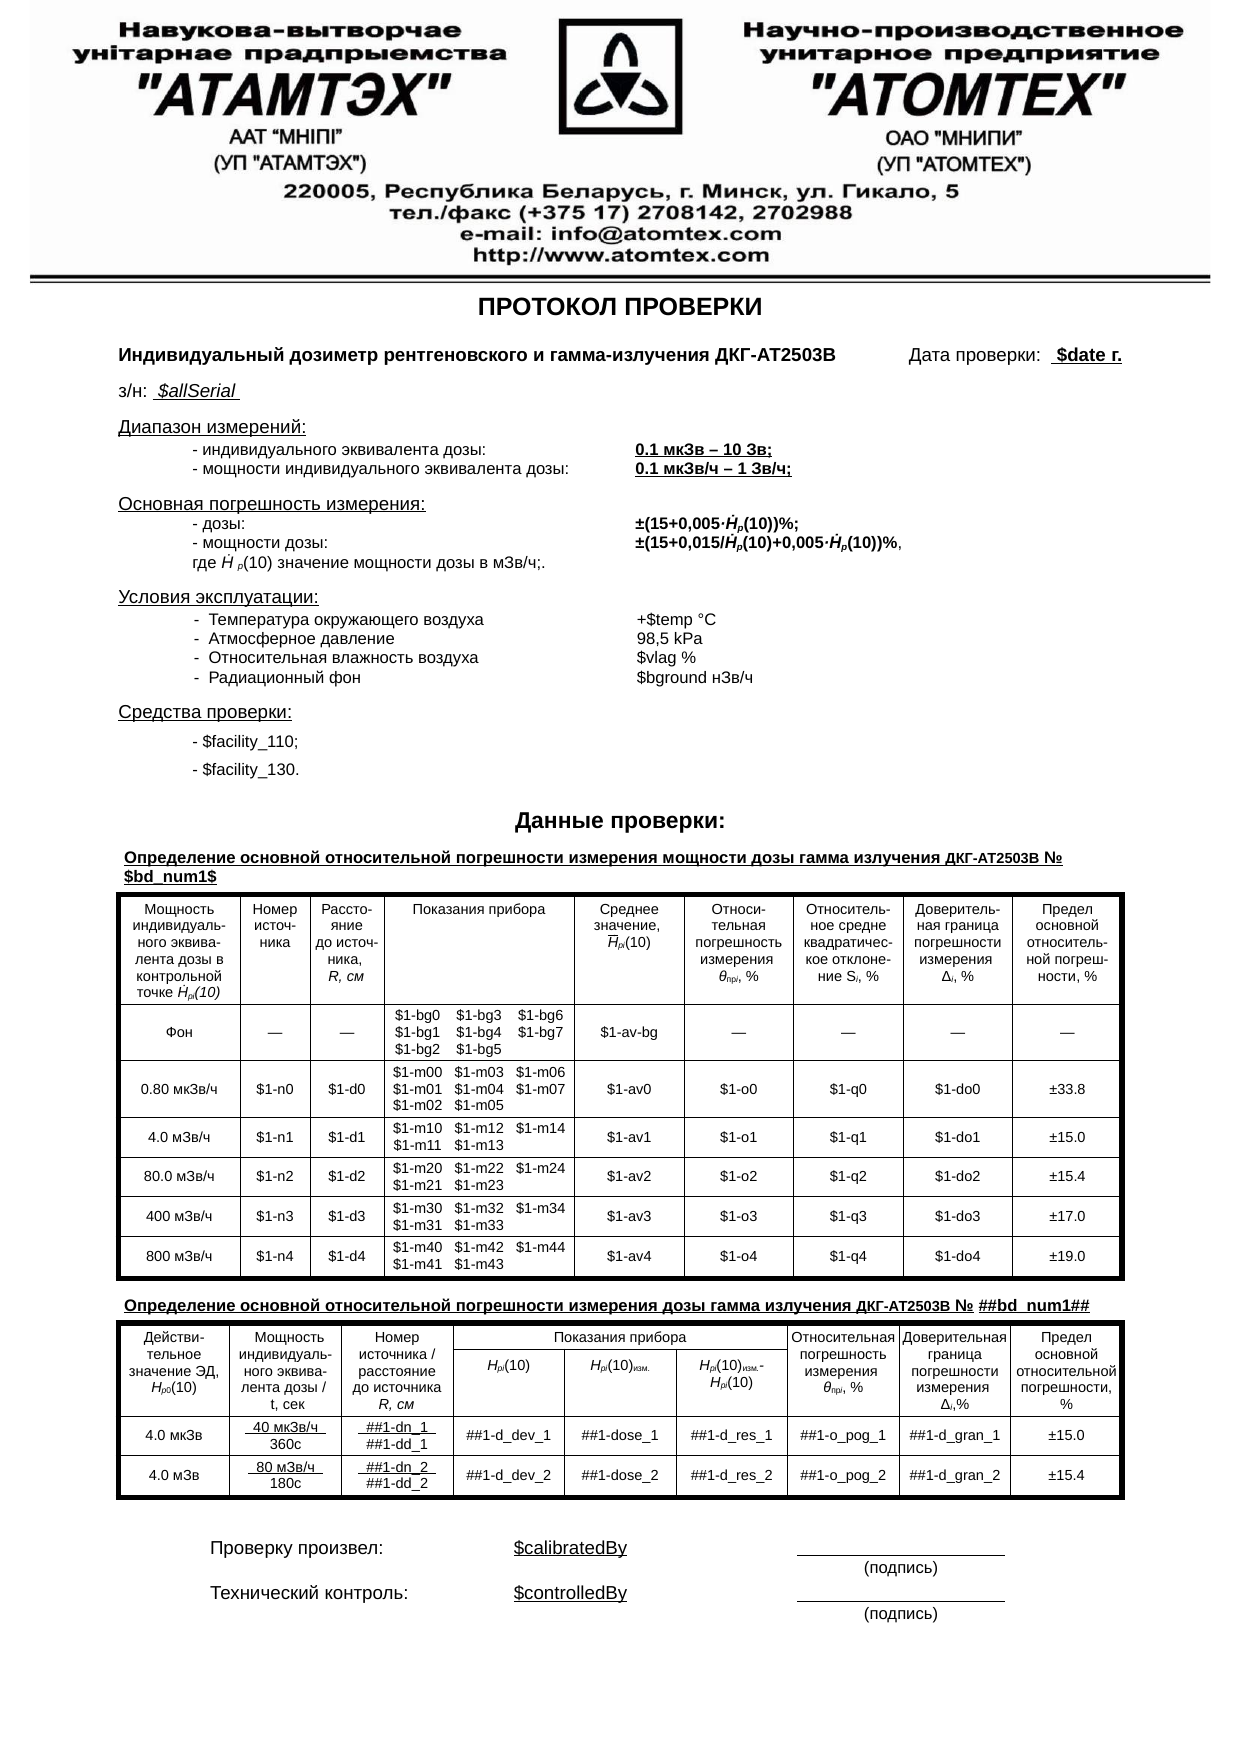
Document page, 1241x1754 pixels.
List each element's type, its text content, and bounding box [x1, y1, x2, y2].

text з/н: $allSerial [118, 380, 1122, 402]
table_cell 40 мкЗв/ч 360c [230, 1417, 341, 1455]
table_cell Номер источ-ника [241, 897, 310, 1004]
text - индивидуального эквивалента дозы: 0.1 мкЗв – 10 Зв; [118, 437, 1122, 459]
table_cell 80 мЗв/ч 180c [230, 1456, 341, 1495]
table_cell $1-o0 [685, 1061, 793, 1117]
table_cell ##1-d_res_1 [677, 1417, 787, 1455]
table_cell — [904, 1005, 1012, 1060]
table_cell Доверительная граница погрешности измерения Δi,% [900, 1326, 1010, 1416]
text - Радиационный фон $bground нЗв/ч [119, 667, 1122, 687]
table_cell ##1-d_gran_1 [900, 1417, 1010, 1455]
table_cell [210, 1558, 513, 1580]
table_header $calibratedBy [514, 1534, 771, 1558]
table_cell 4.0 мЗв [121, 1456, 229, 1495]
table_cell ##1-o_pog_1 [788, 1417, 899, 1455]
table_cell ±15.0 [1013, 1118, 1119, 1157]
table_cell 0.80 мкЗв/ч [121, 1061, 240, 1117]
table_cell 4.0 мкЗв [121, 1417, 229, 1455]
table_header Проверку произвел: [210, 1534, 513, 1558]
text Условия эксплуатации: [118, 586, 1122, 608]
table_cell $1-o4 [685, 1237, 793, 1276]
table_cell ##1-d_dev_2 [454, 1456, 564, 1495]
table_cell Мощность индивидуаль-ного эквива-лента дозы в контрольной точке Ḣpi(10) [121, 897, 240, 1004]
table_cell $1-q1 [794, 1118, 903, 1157]
table_cell $1-m30 $1-m31 $1-m32 $1-m33 $1-m34 [385, 1197, 574, 1236]
table_cell $1-m10 $1-m11 $1-m12 $1-m13 $1-m14 [385, 1118, 574, 1157]
table_cell (подпись) [771, 1604, 1030, 1625]
table_cell $1-q3 [794, 1197, 903, 1236]
table_cell $1-q2 [794, 1158, 903, 1196]
table_cell Предел основной относитель-ной погреш-ности, % [1013, 897, 1119, 1004]
table_cell $1-o2 [685, 1158, 793, 1196]
table_cell $1-o3 [685, 1197, 793, 1236]
table_cell $1-m00 $1-m01 $1-m02 $1-m03 $1-m04 $1-m05 $1-m06 $1-m07 [385, 1061, 574, 1117]
table_cell — [311, 1005, 384, 1060]
table_cell $1-o1 [685, 1118, 793, 1157]
table_cell [514, 1604, 771, 1625]
table_cell $1-m20 $1-m21 $1-m22 $1-m23 $1-m24 [385, 1158, 574, 1196]
table_cell Hpi(10)изм. [565, 1350, 676, 1416]
table_cell Номер источника / расстояние до источника R, см [342, 1326, 453, 1416]
text - дозы: ±(15+0,005·Ḣp(10))%; [118, 514, 1122, 533]
table_cell ±17.0 [1013, 1197, 1119, 1236]
table_cell Фон [121, 1005, 240, 1060]
table_cell ±19.0 [1013, 1237, 1119, 1276]
table_cell $1-av3 [575, 1197, 684, 1236]
table_cell — [685, 1005, 793, 1060]
table_cell Технический контроль: [210, 1580, 513, 1604]
table_cell ±15.4 [1011, 1456, 1119, 1495]
table_cell $1-do0 [904, 1061, 1012, 1117]
table_cell ##1-o_pog_2 [788, 1456, 899, 1495]
table_cell ##1-d_dev_1 [454, 1417, 564, 1455]
table_cell 4.0 мЗв/ч [121, 1118, 240, 1157]
table_cell ±15.0 [1011, 1417, 1119, 1455]
table_cell Предел основной относительной погрешности, % [1011, 1326, 1119, 1416]
table_cell ##1-dn_2 ##1-dd_2 [342, 1456, 453, 1495]
table_cell $1-av-bg [575, 1005, 684, 1060]
text - Относительная влажность воздуха $vlag % [119, 648, 1122, 667]
picture [29, 0, 1211, 285]
text - мощности дозы: ±(15+0,015/Ḣp(10)+0,005·Ḣp(10))%, [118, 533, 1122, 552]
table_cell Относительная погрешность измерения θпрi, % [788, 1326, 899, 1416]
text Средства проверки: [118, 687, 1122, 723]
table_cell $1-av2 [575, 1158, 684, 1196]
table_cell $1-d3 [311, 1197, 384, 1236]
table_cell $1-n2 [241, 1158, 310, 1196]
text Диапазон измерений: [118, 416, 1122, 437]
text - $facility_130. [118, 760, 1122, 779]
table_header [771, 1534, 1030, 1558]
table_cell — [241, 1005, 310, 1060]
table_cell $1-bg0 $1-bg1 $1-bg2 $1-bg3 $1-bg4 $1-bg5 $1-bg6 $1-bg7 [385, 1005, 574, 1060]
table_cell ##1-d_res_2 [677, 1456, 787, 1495]
text - мощности индивидуального эквивалента дозы: 0.1 мкЗв/ч – 1 Зв/ч; [118, 459, 1122, 478]
table_cell Среднее значение, Ḣpi(10) [575, 897, 684, 1004]
table_cell Hpi(10)изм.-Hpi(10) [677, 1350, 787, 1416]
text Индивидуальный дозиметр рентгеновского и гамма-излучения ДКГ-АТ2503В Дата проверки: $date г. [118, 344, 1122, 366]
table_cell $1-do2 [904, 1158, 1012, 1196]
table_cell [771, 1580, 1030, 1604]
table_cell $1-m40 $1-m41 $1-m42 $1-m43 $1-m44 [385, 1237, 574, 1276]
table_cell $1-do1 [904, 1118, 1012, 1157]
table_cell 80.0 мЗв/ч [121, 1158, 240, 1196]
table_cell 800 мЗв/ч [121, 1237, 240, 1276]
table_cell Рассто-яние до источ-ника, R, см [311, 897, 384, 1004]
table_cell [210, 1604, 513, 1625]
table_cell $1-q0 [794, 1061, 903, 1117]
table_cell $1-n0 [241, 1061, 310, 1117]
table_cell ##1-dose_1 [565, 1417, 676, 1455]
table_cell $1-av1 [575, 1118, 684, 1157]
table_cell ±15.4 [1013, 1158, 1119, 1196]
table_cell Hpi(10) [454, 1350, 564, 1416]
table_cell ##1-dn_1 ##1-dd_1 [342, 1417, 453, 1455]
table_cell $controlledBy [514, 1580, 771, 1604]
table_cell $1-do3 [904, 1197, 1012, 1236]
table_cell — [1013, 1005, 1119, 1060]
table_cell Мощность индивидуаль-ного эквива-лента дозы / t, сек [230, 1326, 341, 1416]
table_cell $1-n4 [241, 1237, 310, 1276]
table_cell $1-av0 [575, 1061, 684, 1117]
table_cell Показания прибора [454, 1326, 787, 1348]
table_cell $1-n1 [241, 1118, 310, 1157]
table_cell $1-d0 [311, 1061, 384, 1117]
table_cell Относитель-ное средне квадратичес-кое отклоне-ние Si, % [794, 897, 903, 1004]
table_cell $1-d4 [311, 1237, 384, 1276]
table_cell 400 мЗв/ч [121, 1197, 240, 1236]
text - $facility_110; [118, 732, 1122, 751]
table_cell — [794, 1005, 903, 1060]
table_cell $1-q4 [794, 1237, 903, 1276]
table_cell $1-d2 [311, 1158, 384, 1196]
table_cell Относи-тельная погрешность измерения θпрi, % [685, 897, 793, 1004]
table_cell Показания прибора [385, 897, 574, 1004]
table_cell ±33.8 [1013, 1061, 1119, 1117]
text - Температура окружающего воздуха +$temp °C [119, 608, 1122, 629]
table_cell [514, 1558, 771, 1580]
table_cell (подпись) [771, 1558, 1030, 1580]
table_cell $1-n3 [241, 1197, 310, 1236]
text ПРОТОКОЛ ПРОВЕРКИ [118, 292, 1122, 321]
table_cell ##1-d_gran_2 [900, 1456, 1010, 1495]
table_cell Доверитель-ная граница погрешности измерения Δi, % [904, 897, 1012, 1004]
table_cell $1-d1 [311, 1118, 384, 1157]
table_cell ##1-dose_2 [565, 1456, 676, 1495]
table_cell $1-do4 [904, 1237, 1012, 1276]
text Данные проверки: [118, 807, 1122, 833]
table_header Определение основной относительной погрешности измерения мощности дозы гамма излучения ДКГ-АТ2503В № $bd_num1$ [118, 833, 1122, 892]
table_cell Действи-тельное значение ЭД, Hp0(10) [121, 1326, 229, 1416]
table_header Определение основной относительной погрешности измерения дозы гамма излучения ДКГ-АТ2503В № ##bd_num1## [118, 1281, 1122, 1320]
text Основная погрешность измерения: [118, 493, 1122, 514]
text где Ḣ р(10) значение мощности дозы в мЗв/ч;. [118, 552, 1122, 572]
table_cell $1-av4 [575, 1237, 684, 1276]
text - Атмосферное давление 98,5 kPa [119, 629, 1122, 648]
